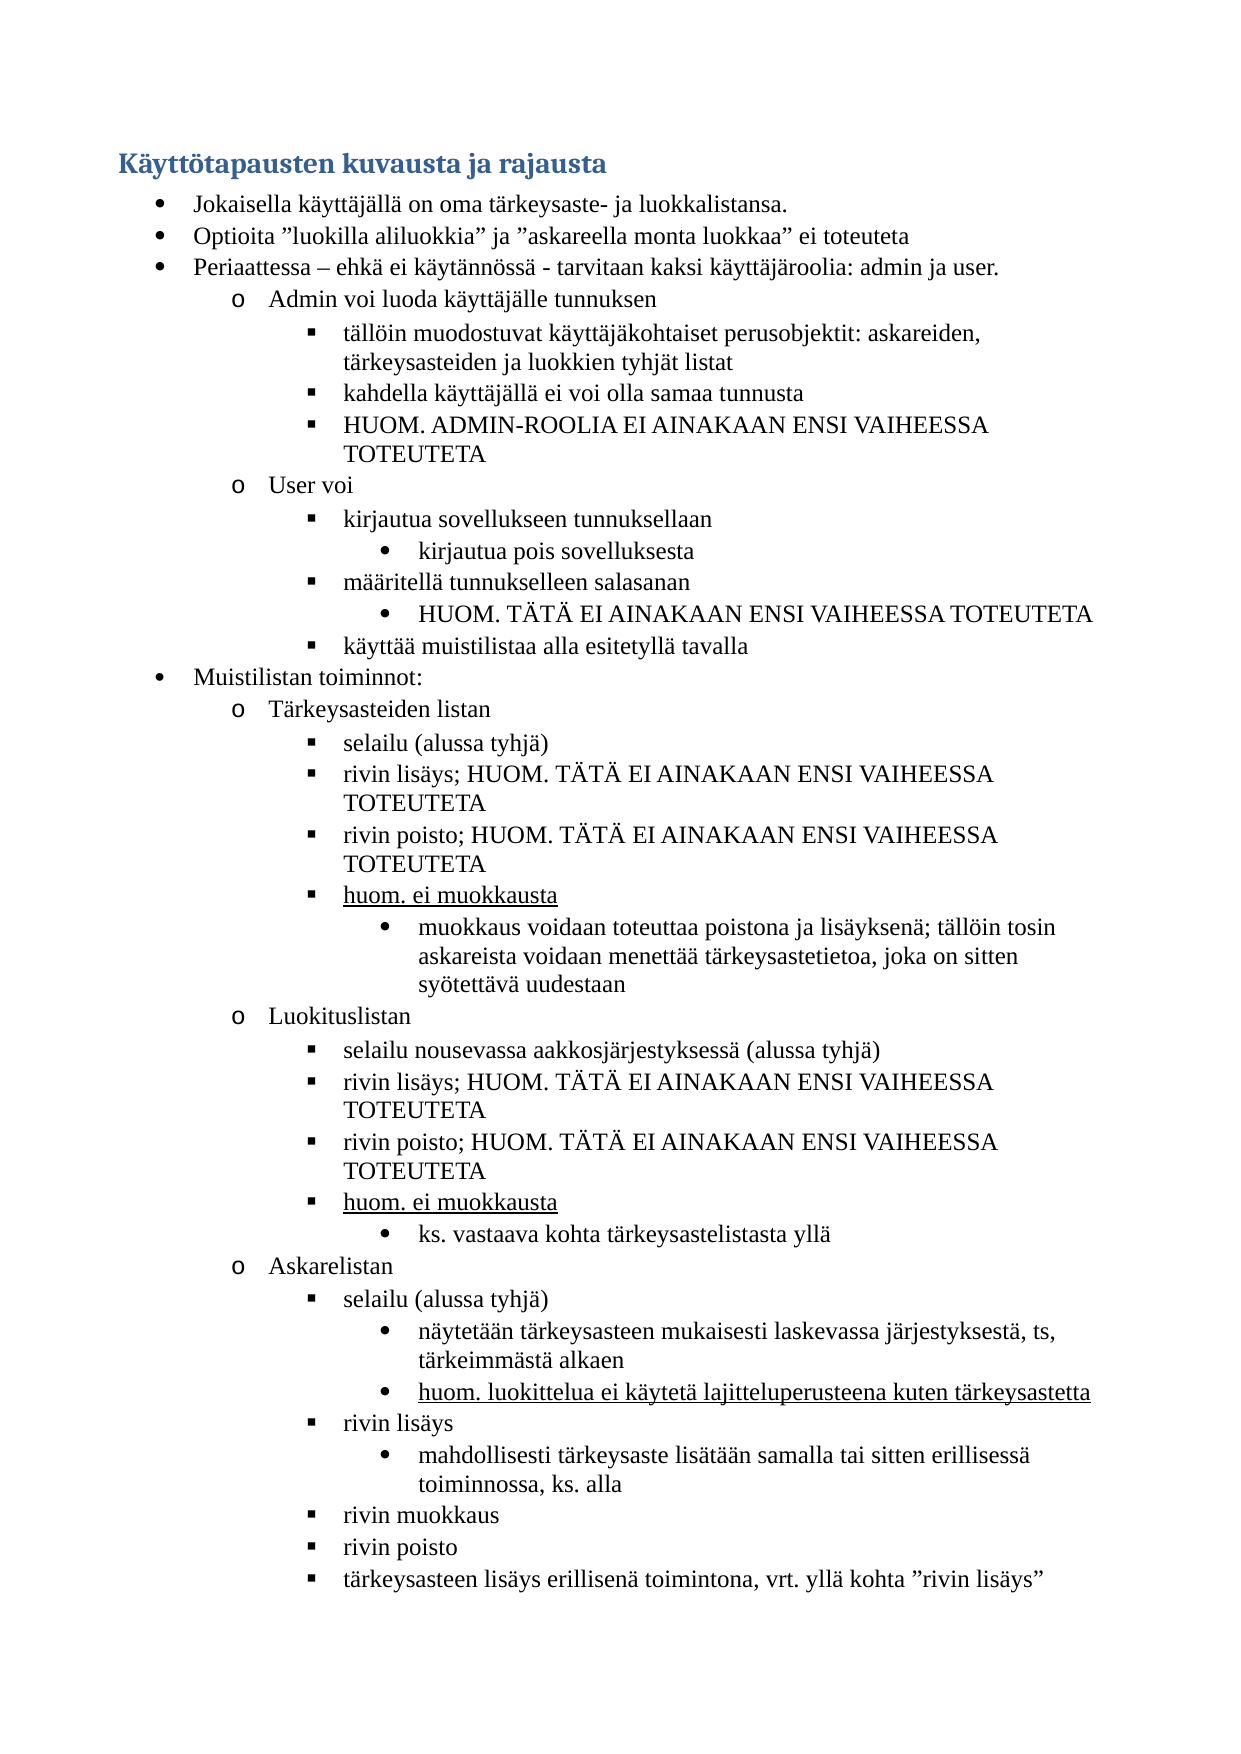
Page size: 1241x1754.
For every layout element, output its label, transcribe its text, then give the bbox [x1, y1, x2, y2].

list rivin lisäys; HUOM. TÄTÄ EI AINAKAAN ENSI VAIHEESSA TOTEUTETA [306, 759, 1122, 817]
list Askarelistan [231, 1251, 1122, 1282]
list tällöin muodostuvat käyttäjäkohtaiset perusobjektit: askareiden, tärkeysasteiden ja luokkien tyhjät listat [306, 318, 1122, 375]
list mahdollisesti tärkeysaste lisätään samalla tai sitten erillisessä toiminnossa, ks. alla [381, 1440, 1122, 1497]
list selailu (alussa tyhjä) [306, 728, 1122, 757]
list käyttää muistilistaa alla esitetyllä tavalla [306, 631, 1122, 659]
list Optioita ”luokilla aliluokkia” ja ”askareella monta luokkaa” ei toteuteta [156, 221, 1122, 249]
list Tärkeysasteiden listan [231, 694, 1122, 725]
list rivin lisäys; HUOM. TÄTÄ EI AINAKAAN ENSI VAIHEESSA TOTEUTETA [306, 1067, 1122, 1124]
list selailu nousevassa aakkosjärjestyksessä (alussa tyhjä) [306, 1035, 1122, 1064]
list rivin poisto; HUOM. TÄTÄ EI AINAKAAN ENSI VAIHEESSA TOTEUTETA [306, 820, 1122, 877]
list HUOM. ADMIN-ROOLIA EI AINAKAAN ENSI VAIHEESSA TOTEUTETA [306, 410, 1122, 467]
list muokkaus voidaan toteuttaa poistona ja lisäyksenä; tällöin tosin askareista voidaan menettää tärkeysastetietoa, joka on sitten syötettävä uudestaan [381, 912, 1122, 998]
list rivin muokkaus [306, 1500, 1122, 1529]
list rivin poisto [306, 1532, 1122, 1561]
list rivin lisäys [306, 1408, 1122, 1437]
list Jokaisella käyttäjällä on oma tärkeysaste- ja luokkalistansa. [156, 189, 1122, 218]
list tärkeysasteen lisäys erillisenä toimintona, vrt. yllä kohta ”rivin lisäys” [306, 1564, 1122, 1592]
list HUOM. TÄTÄ EI AINAKAAN ENSI VAIHEESSA TOTEUTETA [381, 599, 1122, 628]
list näytetään tärkeysasteen mukaisesti laskevassa järjestyksestä, ts, tärkeimmästä alkaen [381, 1316, 1122, 1374]
list huom. luokittelua ei käytetä lajitteluperusteena kuten tärkeysastetta [381, 1377, 1122, 1405]
subtitle Käyttötapausten kuvausta ja rajausta [118, 148, 1122, 181]
list selailu (alussa tyhjä) [306, 1284, 1122, 1313]
list huom. ei muokkausta [306, 880, 1122, 909]
list kahdella käyttäjällä ei voi olla samaa tunnusta [306, 378, 1122, 407]
list rivin poisto; HUOM. TÄTÄ EI AINAKAAN ENSI VAIHEESSA TOTEUTETA [306, 1127, 1122, 1184]
list Luokituslistan [231, 1001, 1122, 1032]
list määritellä tunnukselleen salasanan [306, 567, 1122, 596]
list kirjautua pois sovelluksesta [381, 536, 1122, 564]
list Admin voi luoda käyttäjälle tunnuksen [231, 284, 1122, 315]
list ks. vastaava kohta tärkeysastelistasta yllä [381, 1219, 1122, 1248]
list User voi [231, 470, 1122, 501]
list kirjautua sovellukseen tunnuksellaan [306, 504, 1122, 533]
list huom. ei muokkausta [306, 1187, 1122, 1216]
list Periaattessa – ehkä ei käytännössä - tarvitaan kaksi käyttäjäroolia: admin ja user. [156, 252, 1122, 281]
list Muistilistan toiminnot: [156, 662, 1122, 691]
